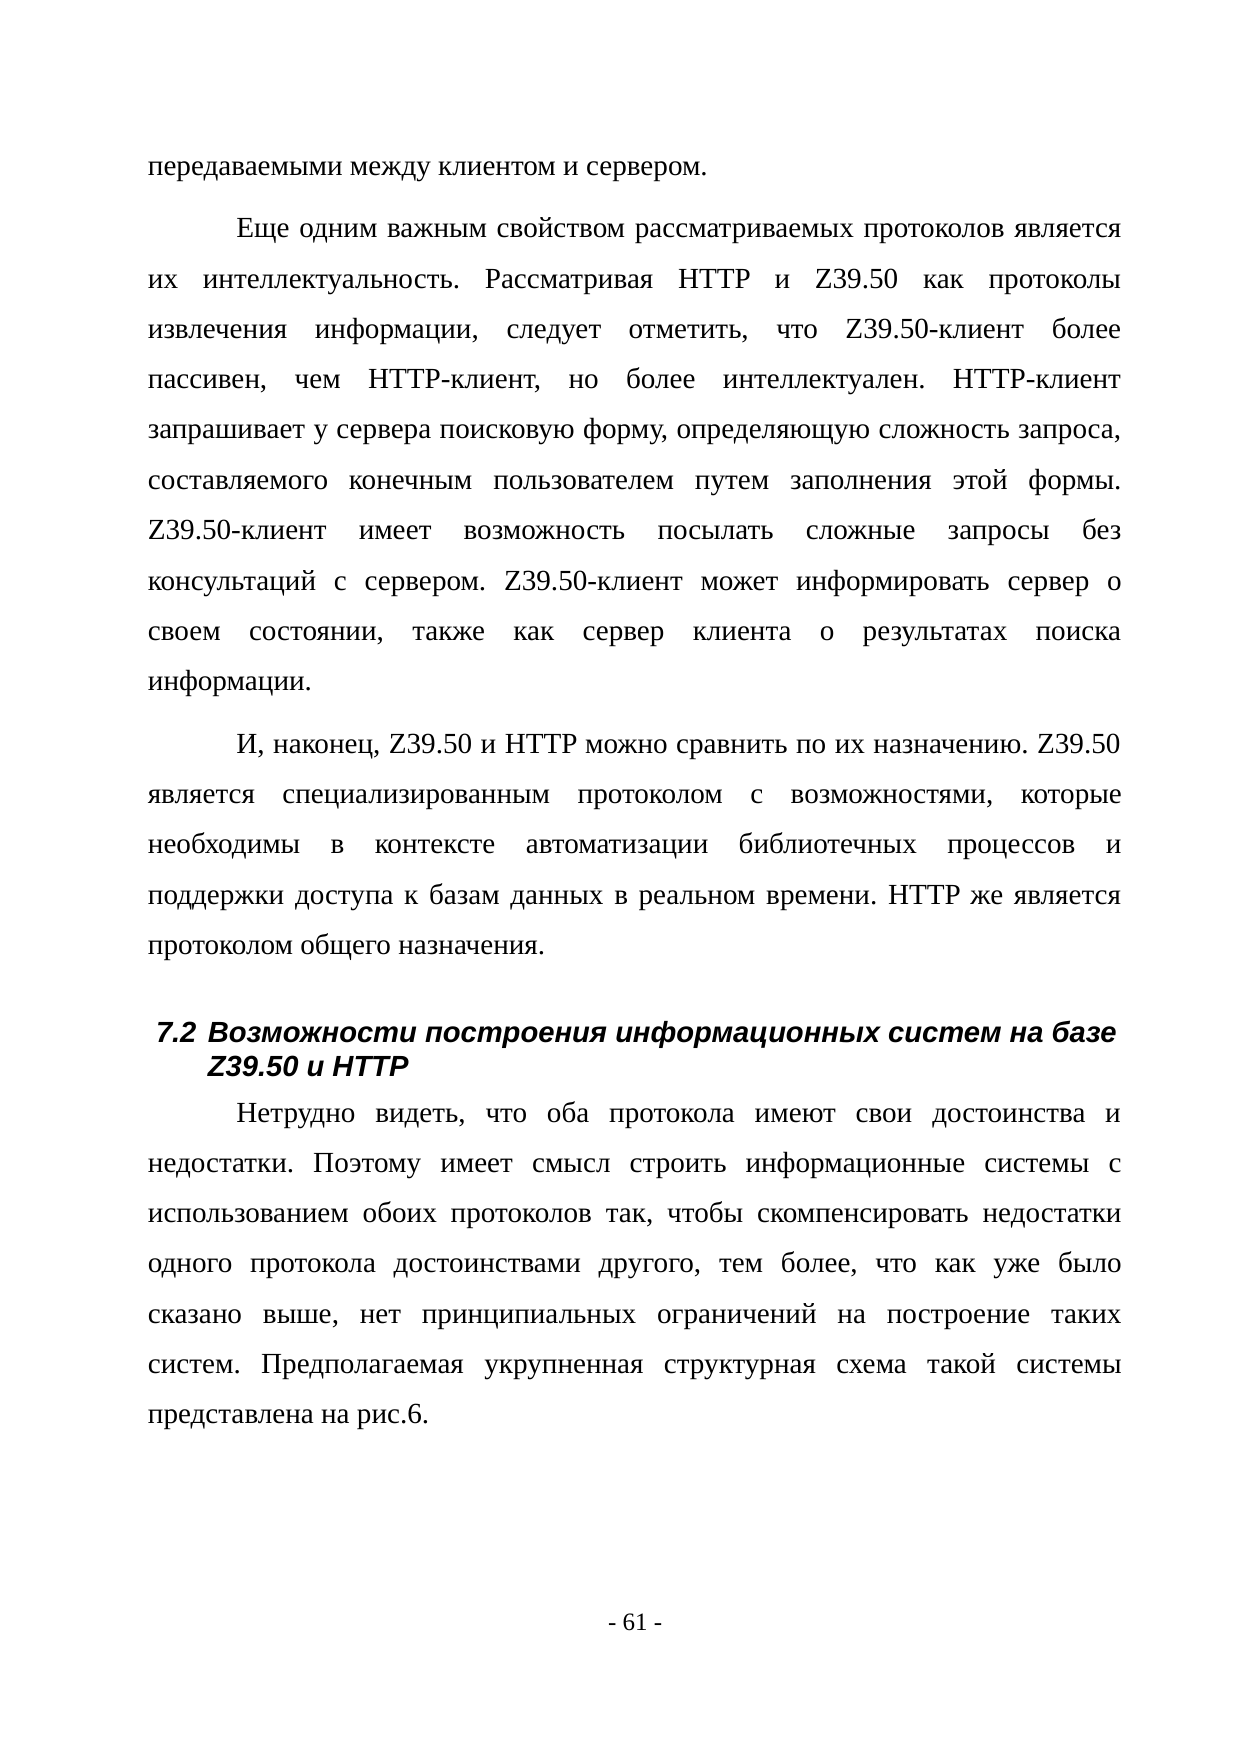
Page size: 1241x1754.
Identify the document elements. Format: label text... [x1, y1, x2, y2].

text Еще одним важным свойством рассматриваемых протоколов является их интеллектуальность. Рассматривая HTTP и Z39.50 как протоколы извлечения информации, следует отметить, что Z39.50-клиент более пассивен, чем HTTP-клиент, но более интеллектуален. HTTP-клиент запрашивает у сервера поисковую форму, определяющую сложность запроса, составляемого конечным пользователем путем заполнения этой формы. Z39.50-клиент имеет возможность посылать сложные запросы без консультаций с сервером. Z39.50-клиент может информировать сервер о своем состоянии, также как сервер клиента о результатах поиска информации. [148, 210, 1122, 697]
subtitle Возможности построения информационных систем на базе Z39.50 и HTTP [148, 1015, 1122, 1082]
text Нетрудно видеть, что оба протокола имеют свои достоинства и недостатки. Поэтому имеет смысл строить информационные системы с использованием обоих протоколов так, чтобы скомпенсировать недостатки одного протокола достоинствами другого, тем более, что как уже было сказано выше, нет принципиальных ограничений на построение таких систем. Предполагаемая укрупненная структурная схема такой системы представлена на рис.6. [148, 1095, 1122, 1430]
text передаваемыми между клиентом и сервером. [148, 148, 1122, 181]
text И, наконец, Z39.50 и HTTP можно сравнить по их назначению. Z39.50 является специализированным протоколом с возможностями, которые необходимы в контексте автоматизации библиотечных процессов и поддержки доступа к базам данных в реальном времени. HTTP же является протоколом общего назначения. [148, 726, 1122, 961]
